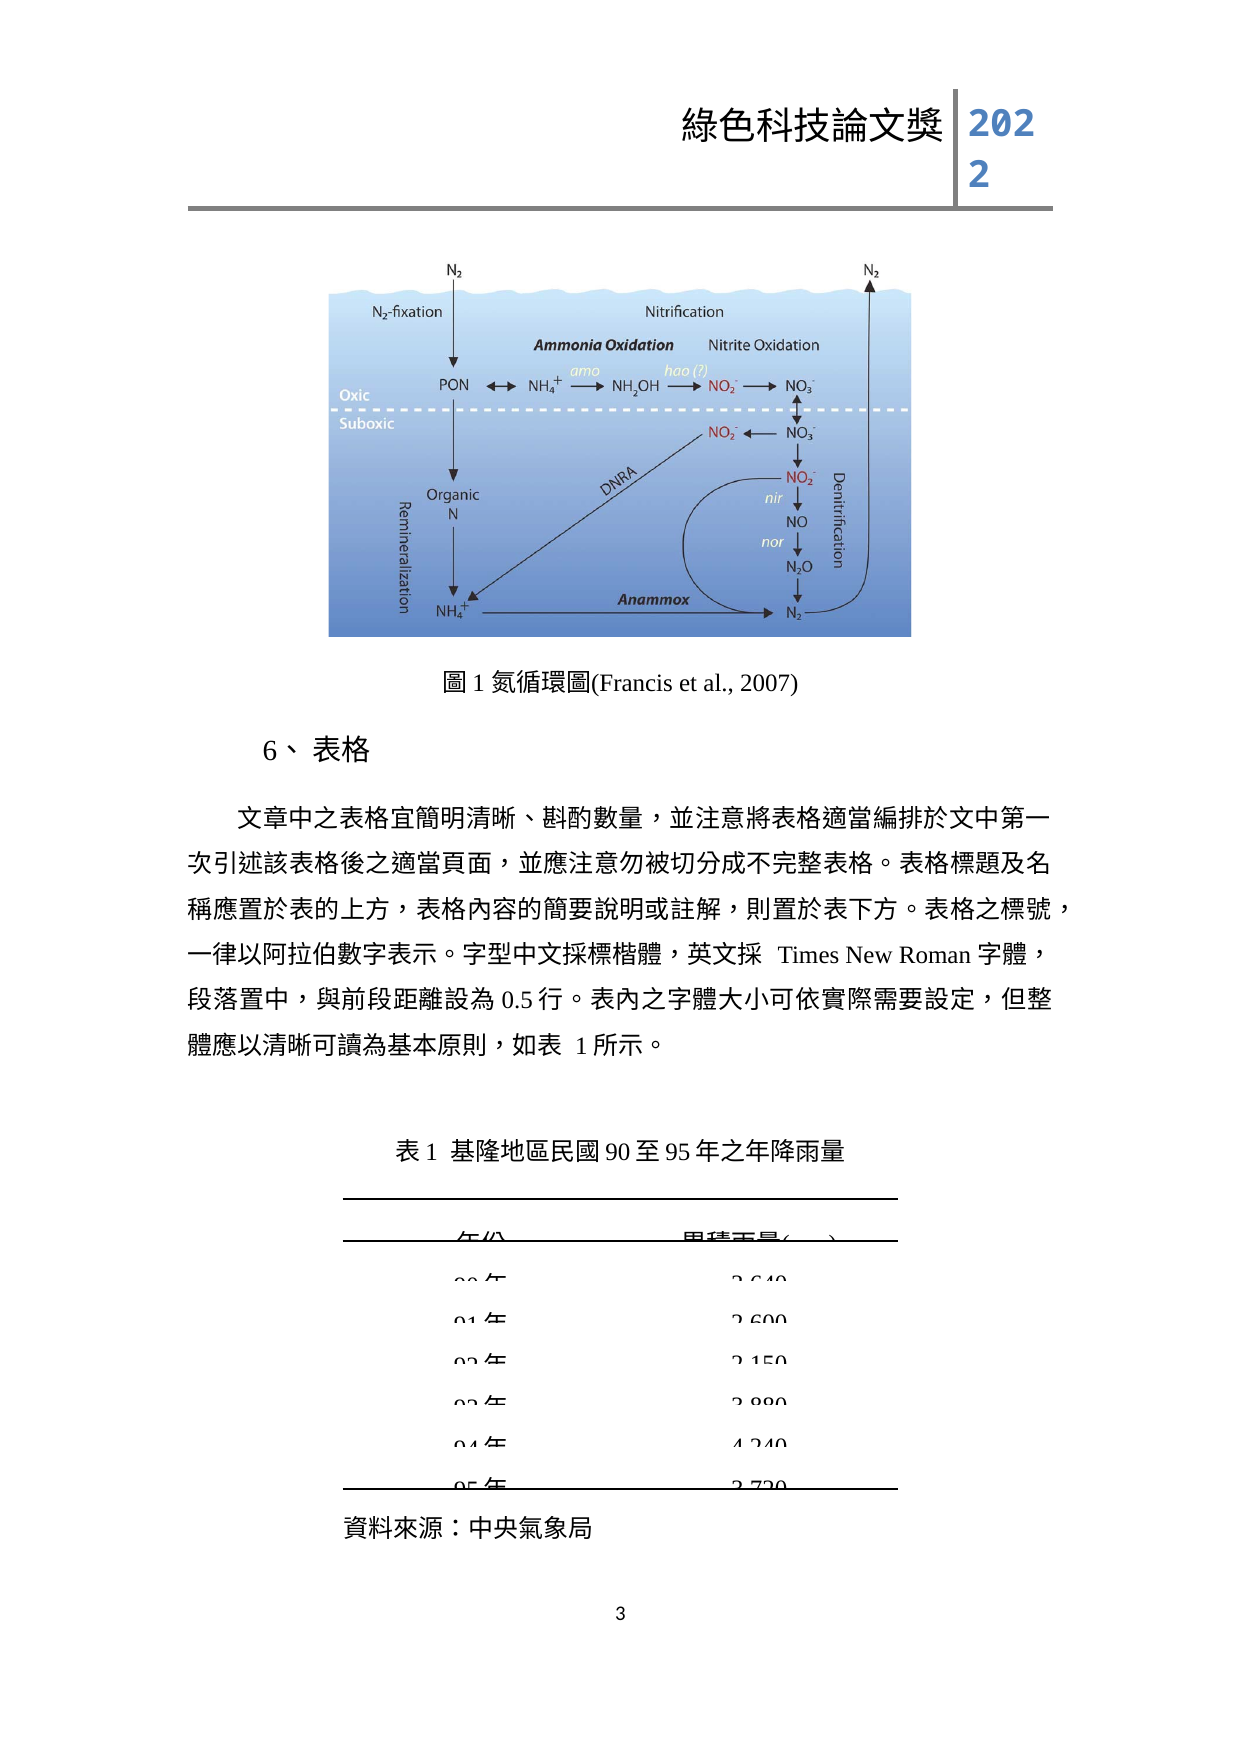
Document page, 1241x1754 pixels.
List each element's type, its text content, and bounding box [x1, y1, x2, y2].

table_cell 2,150 [620, 1322, 898, 1364]
table_cell 93年 [343, 1364, 620, 1405]
table_cell 3,640 [620, 1242, 898, 1281]
table_cell 2,600 [620, 1281, 898, 1322]
list 圖1 氮循環圖(Francis et al., 2007) [187, 663, 1053, 699]
list 表格 [262, 727, 1053, 769]
list 文章中之表格宜簡明清晰、斟酌數量，並注意將表格適當編排於文中第一次引述該表格後之適當頁面，並應注意勿被切分成不完整表格。表格標題及名稱應置於表的上方，表格內容的簡要說明或註解，則置於表下方。表格之標號，一律以阿拉伯數字表示。字型中文採標楷體，英文採 Times New Roman 字體，段落置中，與前段距離設為0.5行。表內之字體大小可依實際需要設定，但整體應以清晰可讀為基本原則，如表 1 所示。 [187, 798, 1053, 1061]
table_cell 94年 [343, 1405, 620, 1446]
table_cell 4,240 [620, 1405, 898, 1446]
table_cell 91年 [343, 1281, 620, 1322]
table_cell 92年 [343, 1322, 620, 1364]
table_cell 90年 [343, 1242, 620, 1281]
table_cell 3,880 [620, 1364, 898, 1405]
table_header 年份 [343, 1200, 620, 1239]
table_cell 95年 [343, 1446, 620, 1488]
table_header 累積雨量(mm) [620, 1200, 898, 1239]
subtitle 表1 基隆地區民國90至95年之年降雨量 [187, 1108, 1053, 1170]
table_cell 3,720 [620, 1446, 898, 1488]
list 資料來源：中央氣象局 [262, 1508, 1053, 1545]
